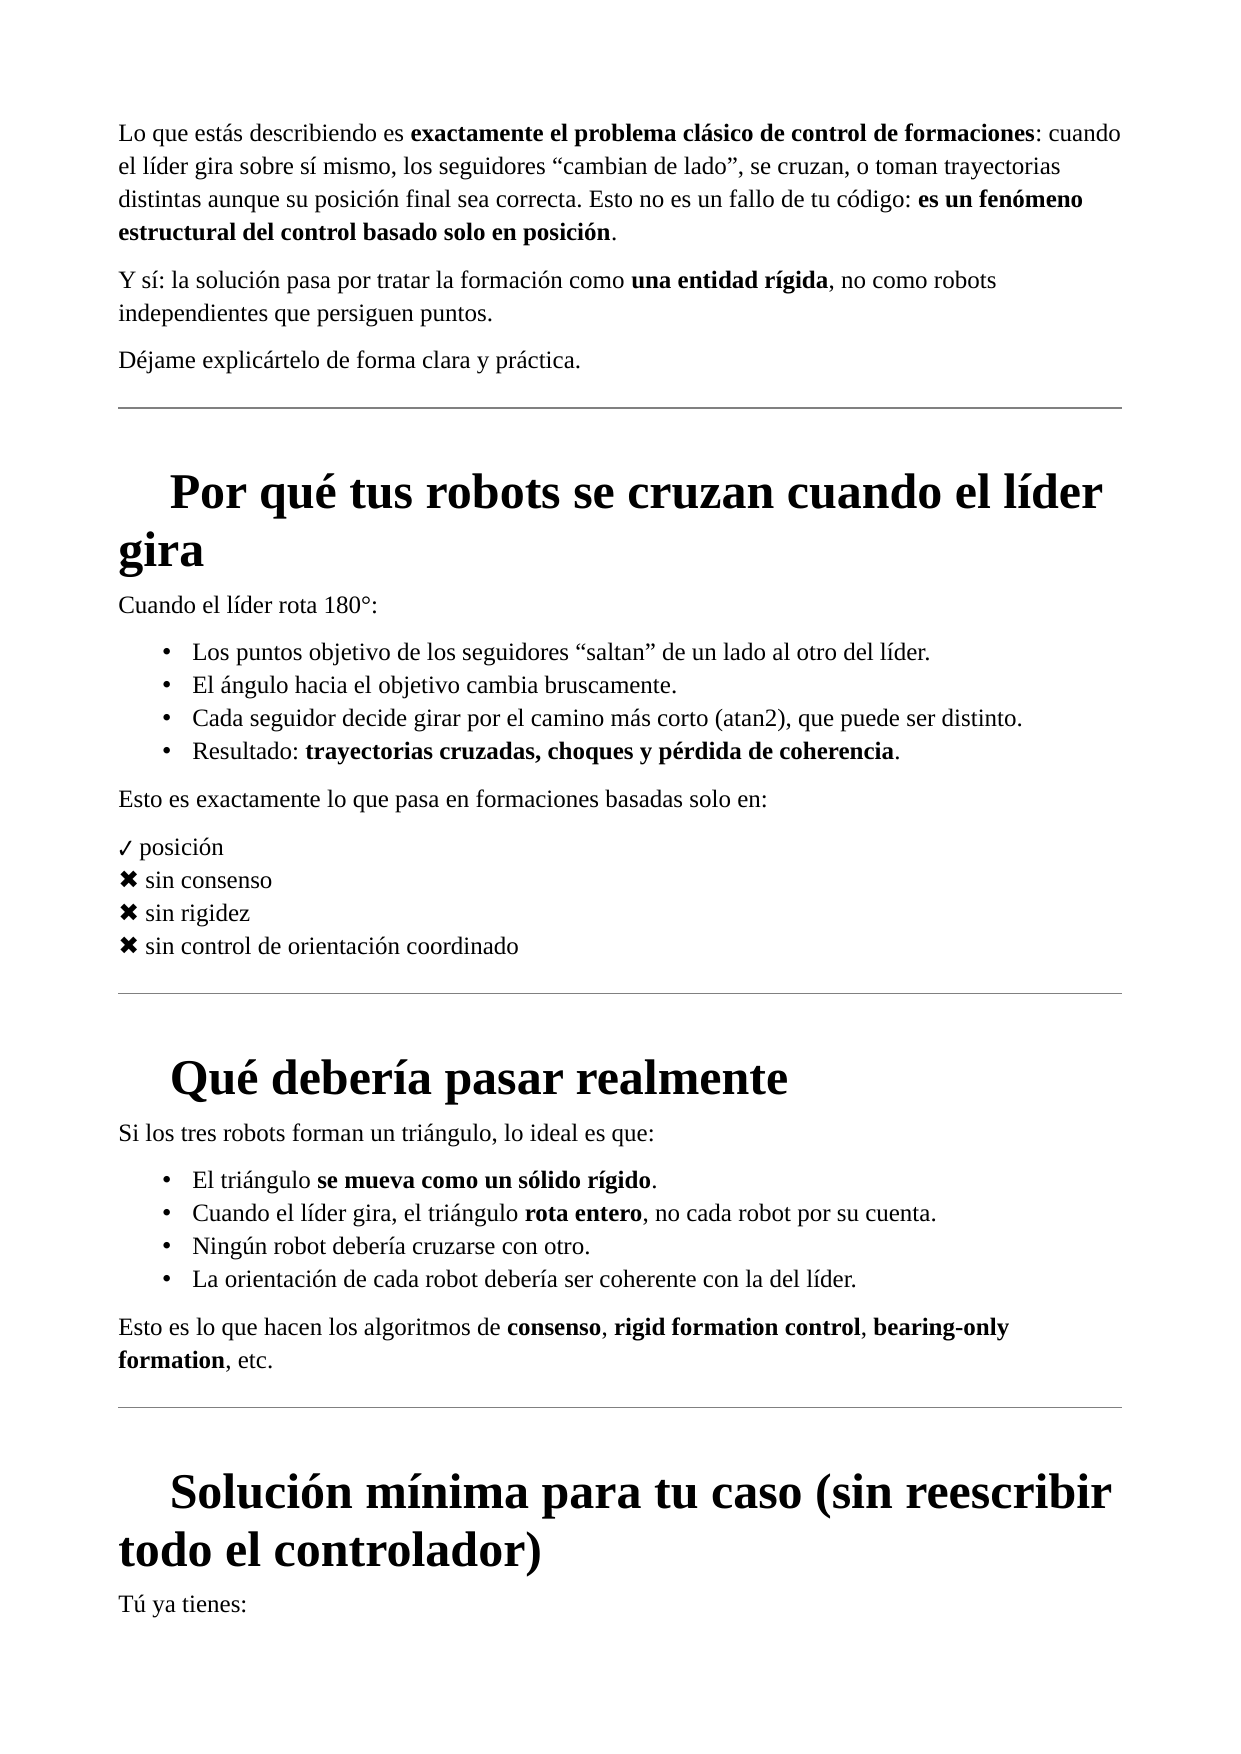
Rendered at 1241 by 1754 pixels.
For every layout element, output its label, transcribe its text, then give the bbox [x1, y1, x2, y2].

text Déjame explicártelo de forma clara y práctica. [118, 345, 1122, 374]
subtitle 🧩 Por qué tus robots se cruzan cuando el líder gira [118, 462, 1122, 577]
text Y sí: la solución pasa por tratar la formación como una entidad rígida, no como robots independientes que persiguen puntos. [118, 265, 1122, 327]
text Esto es exactamente lo que pasa en formaciones basadas solo en: [118, 784, 1122, 813]
list Cuando el líder gira, el triángulo rota entero, no cada robot por su cuenta. [162, 1198, 1122, 1227]
list Los puntos objetivo de los seguidores “saltan” de un lado al otro del líder. [162, 637, 1122, 666]
text Cuando el líder rota 180°: [118, 590, 1122, 618]
text ✔ posición ✖ sin consenso ✖ sin rigidez ✖ sin control de orientación coordinado [118, 832, 1122, 959]
list El triángulo se mueva como un sólido rígido. [162, 1165, 1122, 1194]
text Lo que estás describiendo es exactamente el problema clásico de control de formaciones: cuando el líder gira sobre sí mismo, los seguidores “cambian de lado”, se cruzan, o toman trayectorias distintas aunque su posición final sea correcta. Esto no es un fallo de tu código: es un fenómeno estructural del control basado solo en posición. [118, 118, 1122, 246]
text Esto es lo que hacen los algoritmos de consenso, rigid formation control, bearing-only formation, etc. [118, 1312, 1122, 1374]
list Resultado: trayectorias cruzadas, choques y pérdida de coherencia. [162, 736, 1122, 765]
text Tú ya tienes: [118, 1589, 1122, 1618]
list Ningún robot debería cruzarse con otro. [162, 1231, 1122, 1260]
subtitle 🎯 Qué debería pasar realmente [118, 1048, 1122, 1105]
list La orientación de cada robot debería ser coherente con la del líder. [162, 1264, 1122, 1293]
list El ángulo hacia el objetivo cambia bruscamente. [162, 670, 1122, 699]
list Cada seguidor decide girar por el camino más corto (atan2), que puede ser distinto. [162, 703, 1122, 732]
subtitle 🧠 Solución mínima para tu caso (sin reescribir todo el controlador) [118, 1462, 1122, 1577]
text Si los tres robots forman un triángulo, lo ideal es que: [118, 1118, 1122, 1146]
